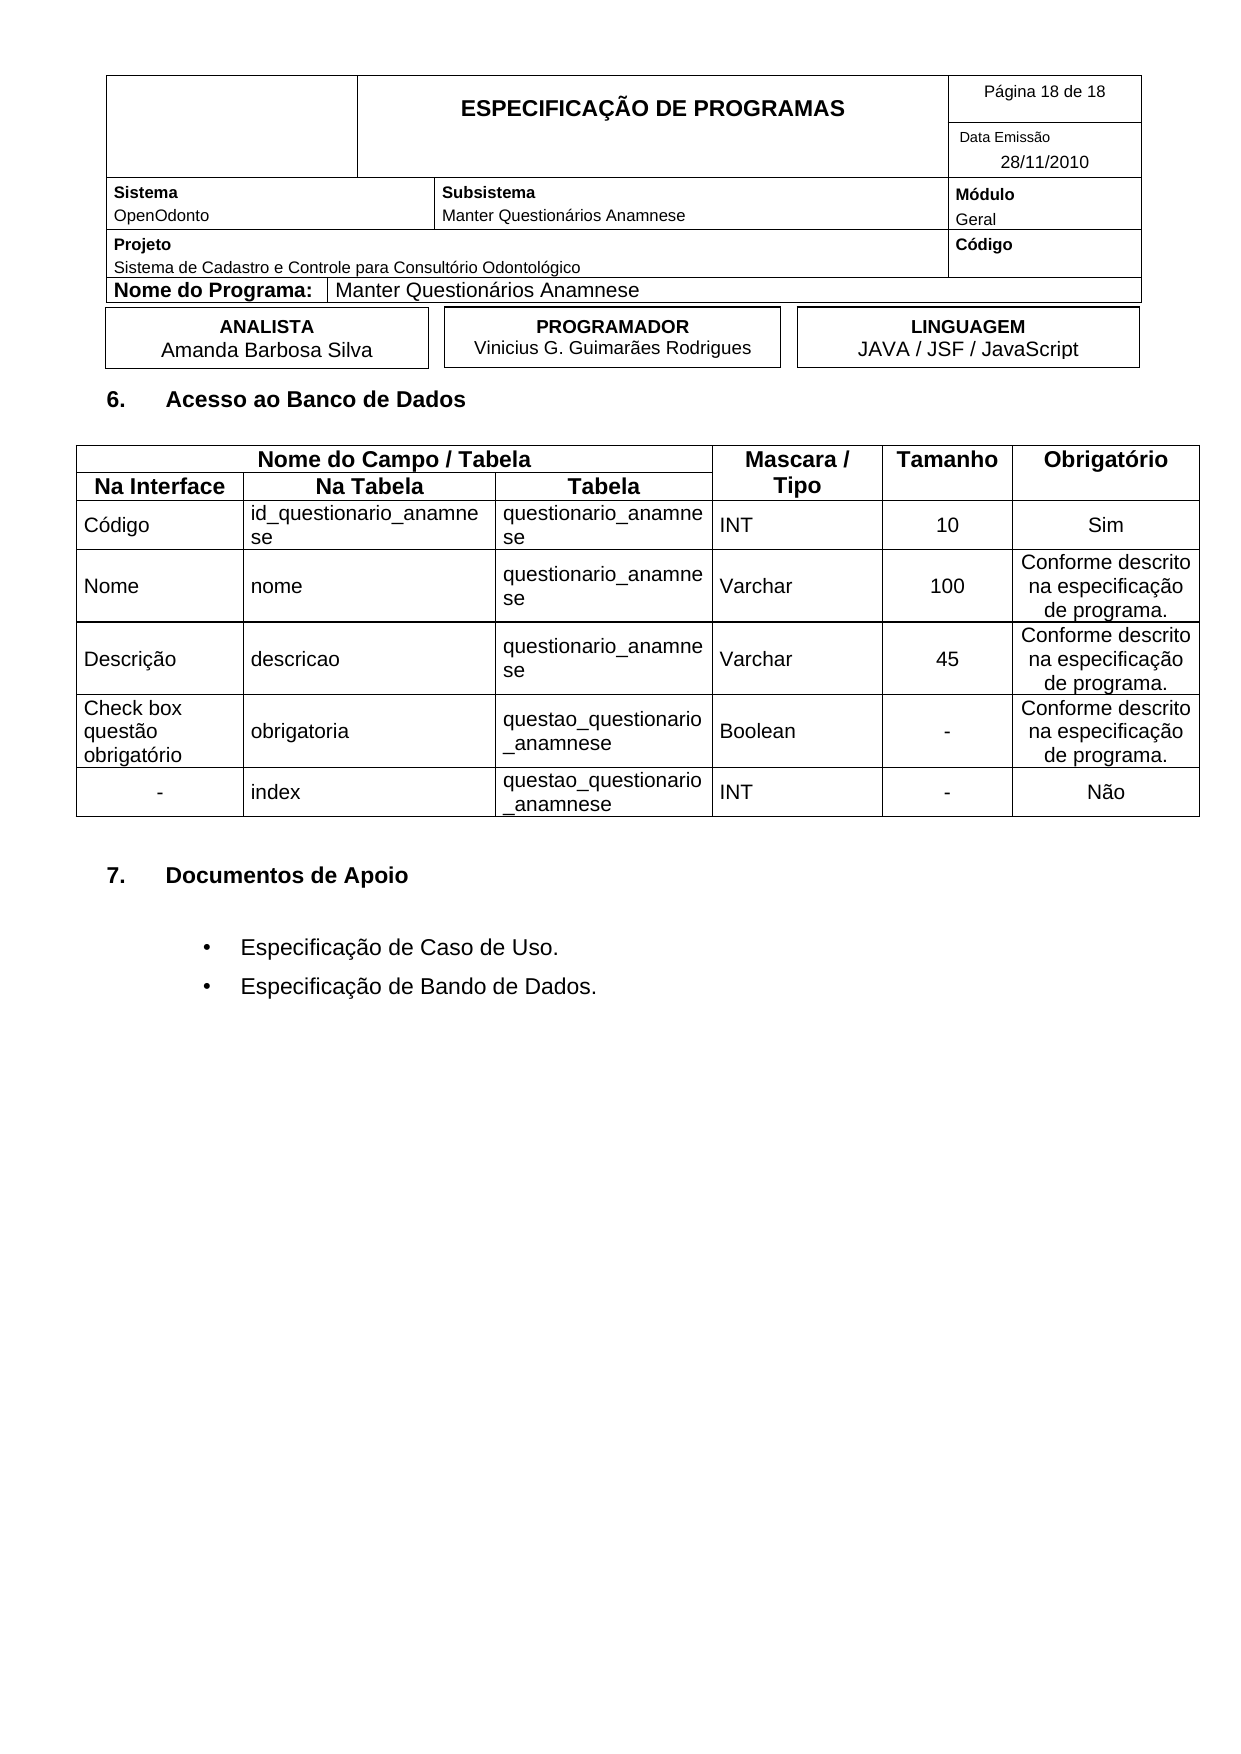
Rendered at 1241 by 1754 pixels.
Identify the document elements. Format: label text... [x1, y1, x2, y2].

table_cell INT [713, 501, 882, 548]
table_cell 100 [883, 550, 1012, 621]
subtitle Documentos de Apoio [106, 862, 1151, 889]
table_cell Varchar [713, 550, 882, 621]
table_cell questao_questionario_anamnese [496, 695, 712, 767]
table_cell nome [244, 550, 495, 621]
table_cell Sim [1013, 501, 1199, 548]
table_cell Varchar [713, 623, 882, 694]
table_cell questionario_anamnese [496, 501, 712, 548]
table_cell index [244, 768, 495, 816]
table_cell Descrição [77, 623, 243, 694]
table_cell Boolean [713, 695, 882, 767]
table_cell id_questionario_anamnese [244, 501, 495, 548]
table_cell - [77, 768, 243, 816]
table_cell Tabela [496, 473, 712, 499]
table_cell descricao [244, 623, 495, 694]
table_header Mascara / Tipo [713, 446, 882, 499]
table_cell Não [1013, 768, 1199, 816]
table_cell INT [713, 768, 882, 816]
table_cell questionario_anamnese [496, 623, 712, 694]
table_cell Na Tabela [244, 473, 495, 499]
table_cell Conforme descrito na especificação de programa. [1013, 695, 1199, 767]
table_cell Check box questão obrigatório [77, 695, 243, 767]
table_cell Na Interface [77, 473, 243, 499]
table_cell 10 [883, 501, 1012, 548]
table_cell Conforme descrito na especificação de programa. [1013, 623, 1199, 694]
table_cell - [883, 768, 1012, 816]
table_cell Nome [77, 550, 243, 621]
table_header Obrigatório [1013, 446, 1199, 499]
table_cell Conforme descrito na especificação de programa. [1013, 550, 1199, 621]
table_header Tamanho [883, 446, 1012, 499]
table_cell - [883, 695, 1012, 767]
subtitle Acesso ao Banco de Dados [106, 386, 1151, 412]
list Especificação de Bando de Dados. [203, 973, 1151, 999]
table_cell Código [77, 501, 243, 548]
list Especificação de Caso de Uso. [203, 934, 1151, 960]
table_cell questao_questionario_anamnese [496, 768, 712, 816]
table_header Nome do Campo / Tabela [77, 446, 712, 472]
table_cell 45 [883, 623, 1012, 694]
table_cell obrigatoria [244, 695, 495, 767]
table_cell questionario_anamnese [496, 550, 712, 621]
